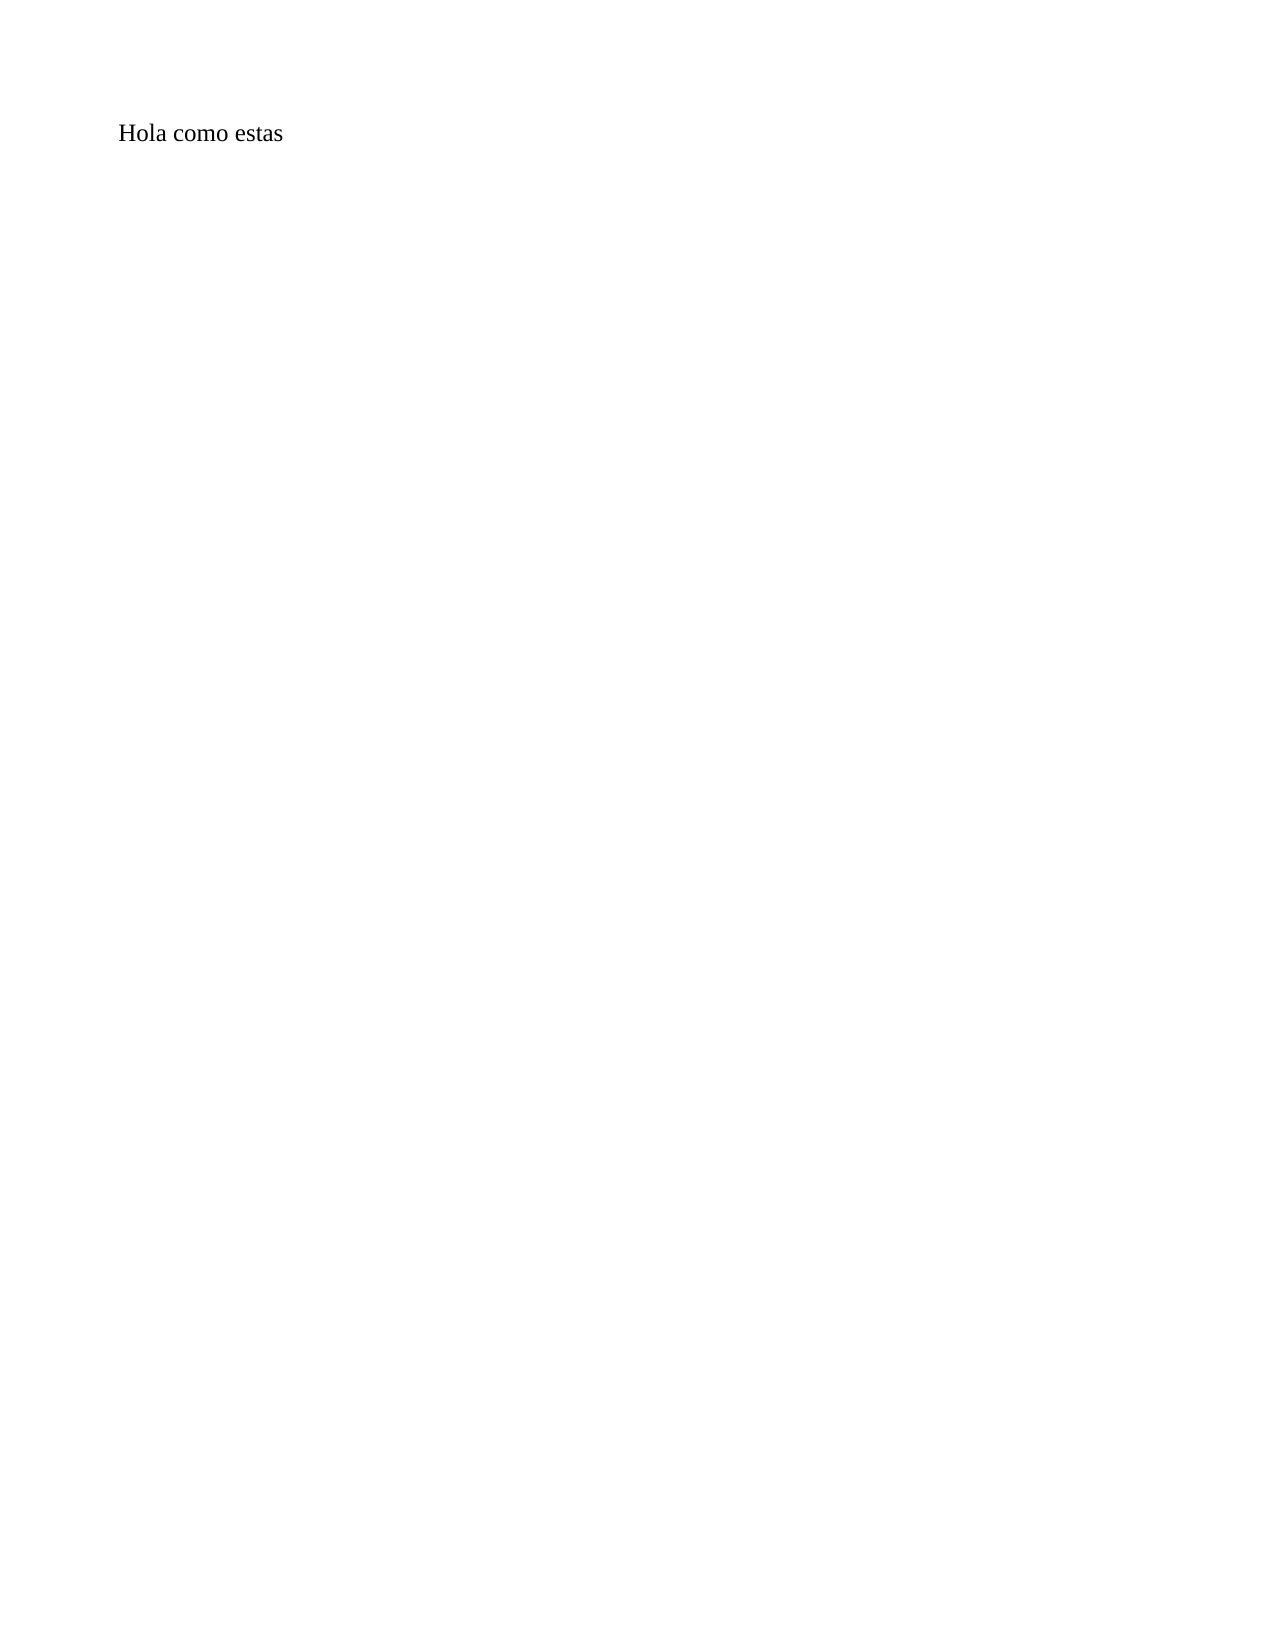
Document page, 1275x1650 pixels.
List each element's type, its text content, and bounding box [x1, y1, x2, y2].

text Hola como estas [118, 118, 1157, 147]
